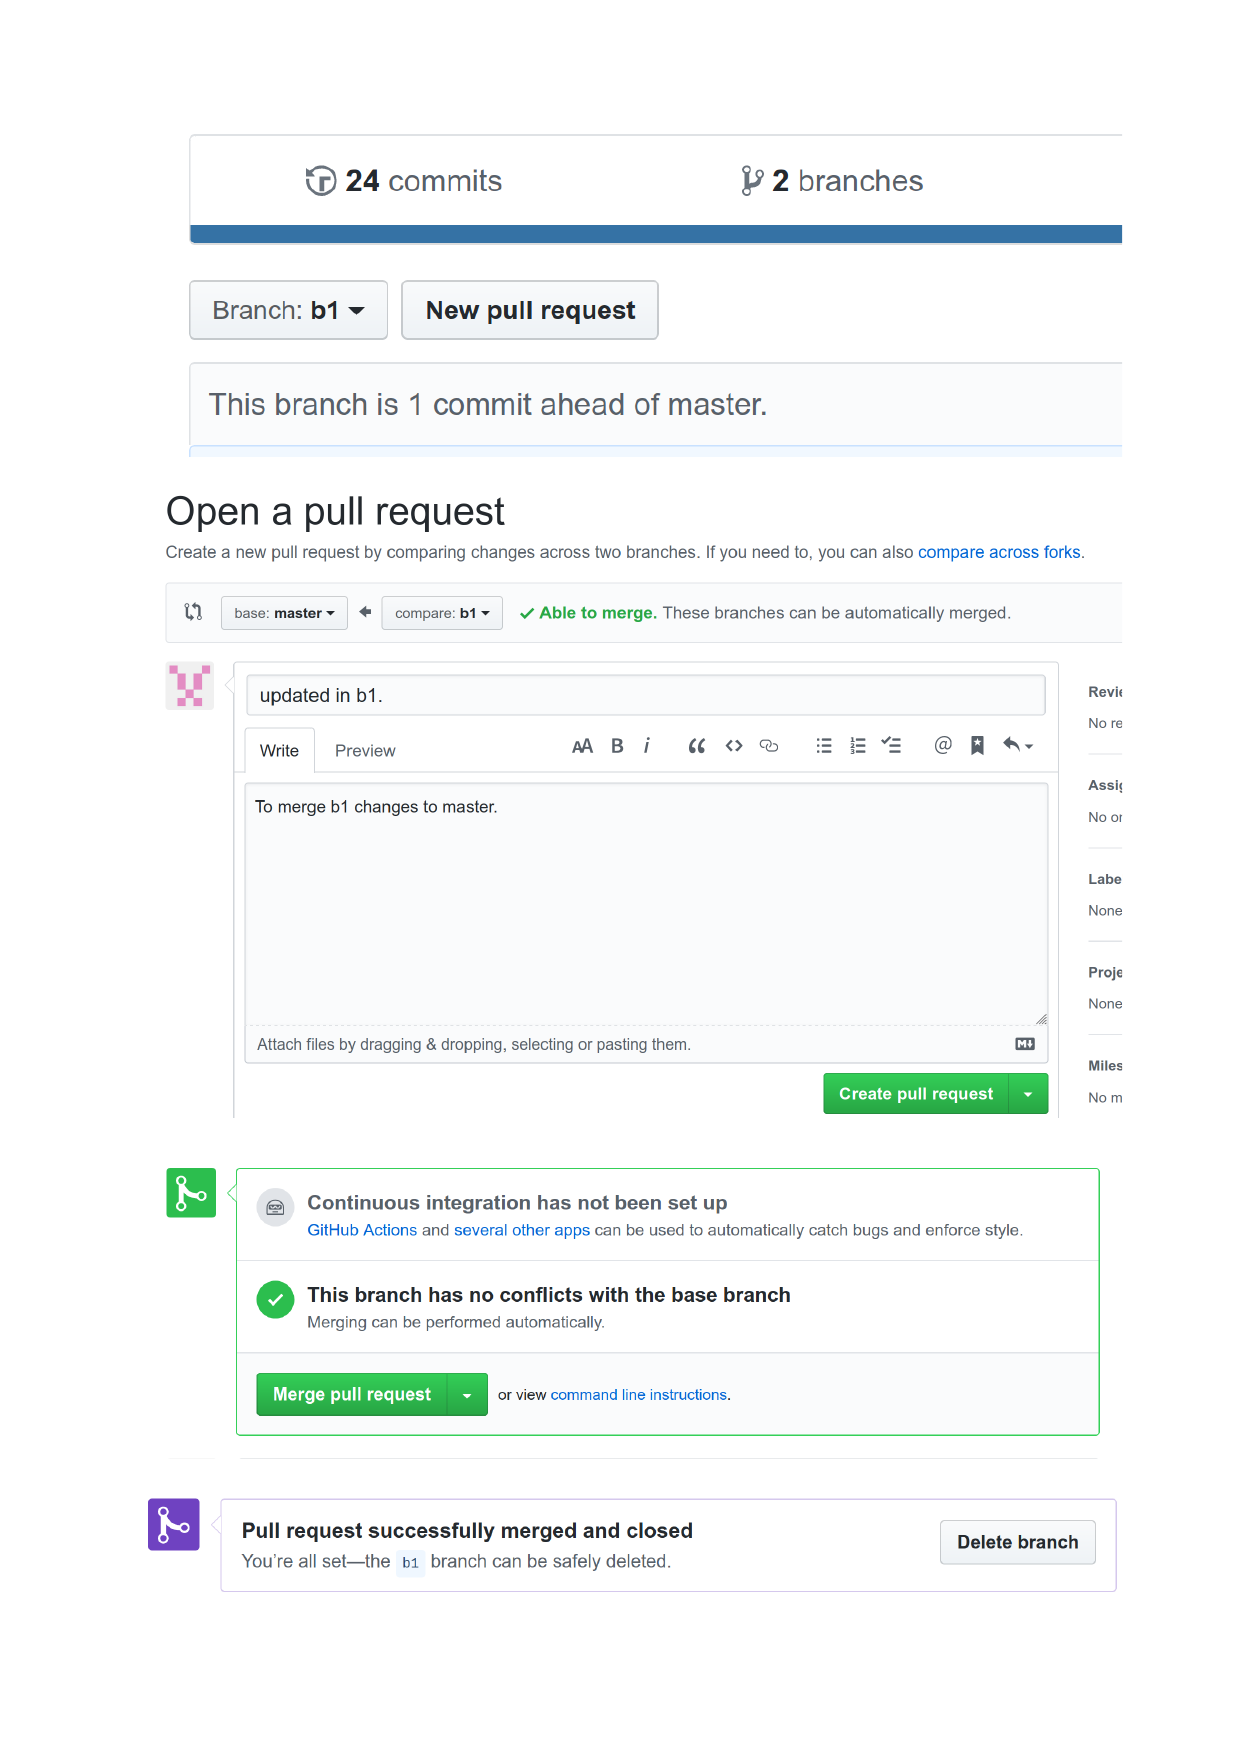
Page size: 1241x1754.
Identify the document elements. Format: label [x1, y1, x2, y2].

picture [118, 1143, 1123, 1459]
picture [118, 118, 1123, 457]
picture [118, 482, 1123, 1118]
picture [118, 1484, 1123, 1597]
